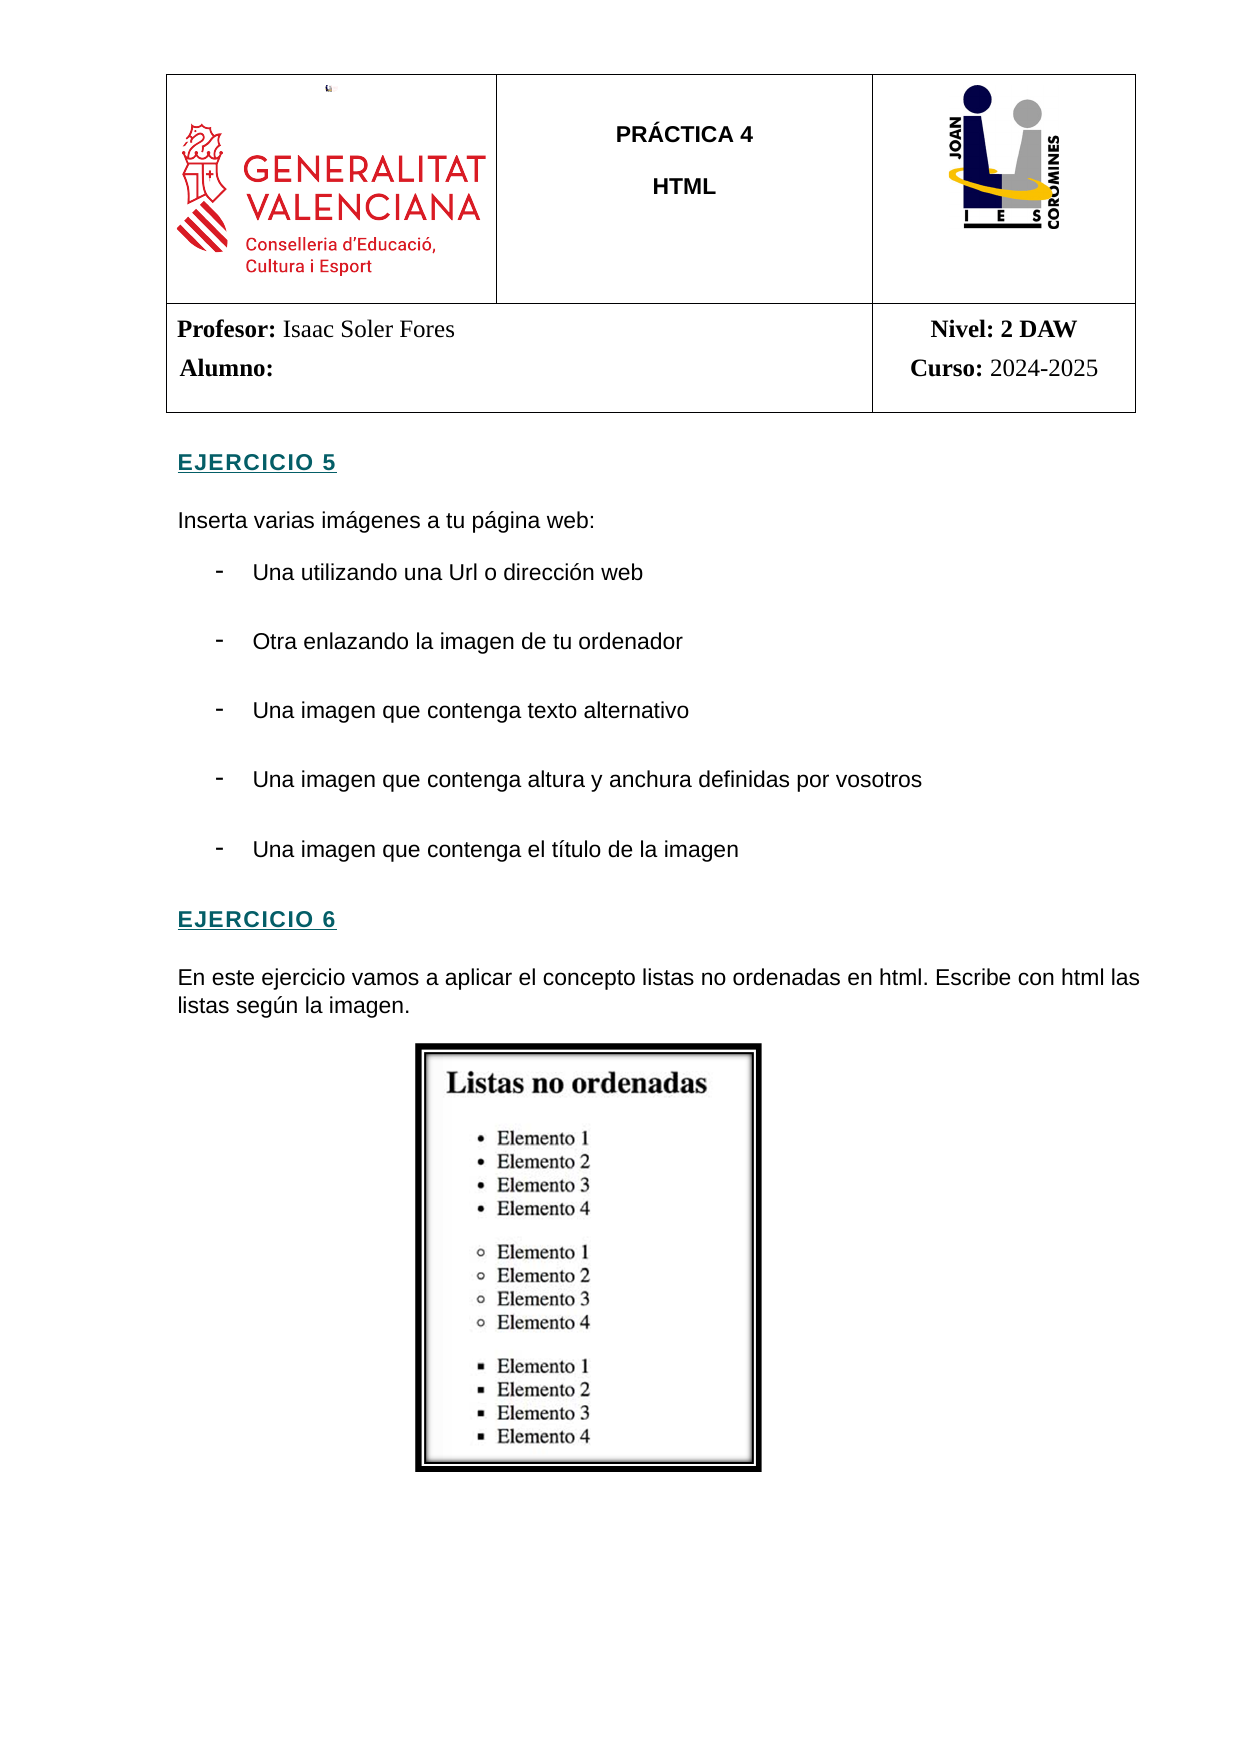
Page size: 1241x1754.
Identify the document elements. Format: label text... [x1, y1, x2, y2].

subtitle Ejercicio 6 [177, 898, 1151, 932]
subtitle Ejercicio 5 [177, 441, 1151, 476]
subtitle Una imagen que contenga texto alternativo [215, 690, 1151, 726]
subtitle Una imagen que contenga altura y anchura definidas por vosotros [215, 759, 1151, 795]
picture [176, 123, 486, 276]
picture [325, 85, 338, 92]
picture [948, 85, 1059, 229]
text En este ejercicio vamos a aplicar el concepto listas no ordenadas en html. Escribe con html las listas según la imagen. [177, 964, 1151, 1018]
subtitle Una utilizando una Url o dirección web [215, 552, 1151, 587]
text Inserta varias imágenes a tu página web: [177, 507, 1151, 533]
subtitle Una imagen que contenga el título de la imagen [215, 829, 1151, 864]
picture [415, 1043, 762, 1472]
subtitle Otra enlazando la imagen de tu ordenador [215, 621, 1151, 656]
